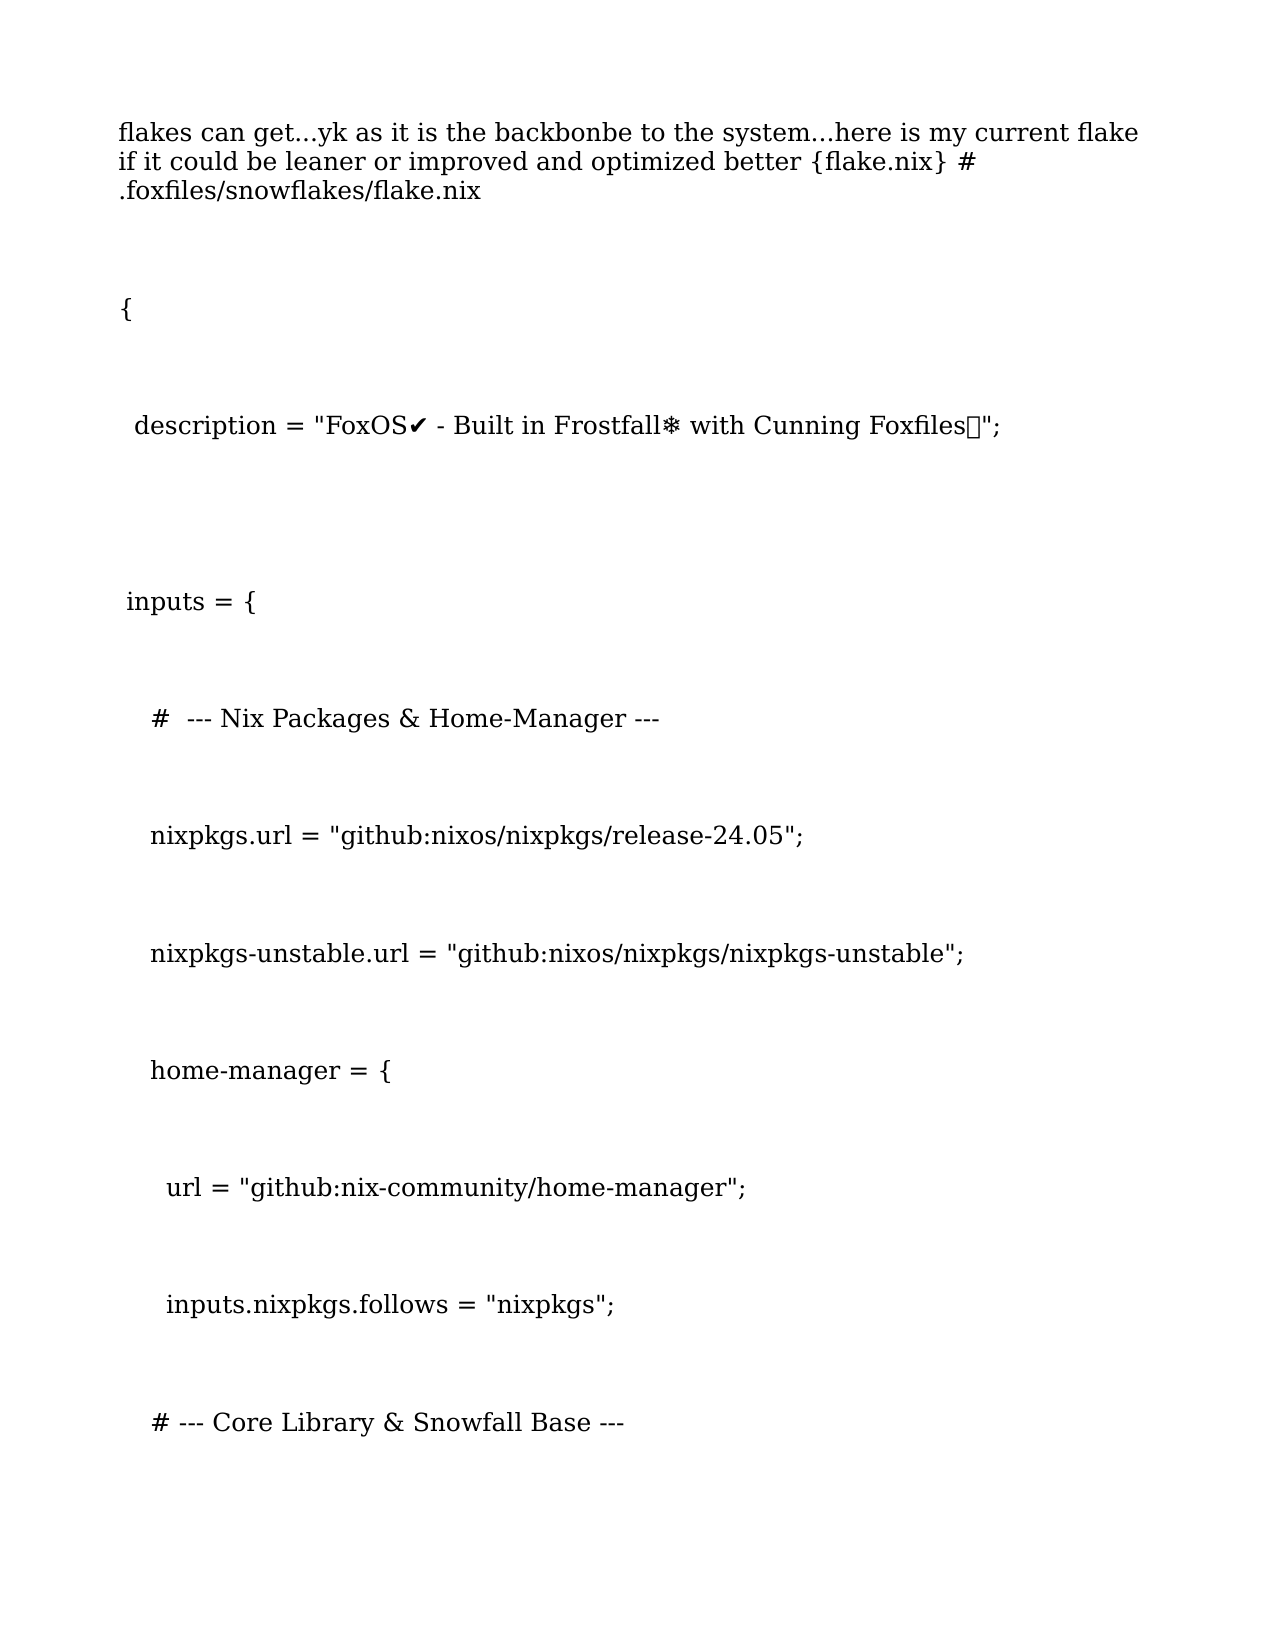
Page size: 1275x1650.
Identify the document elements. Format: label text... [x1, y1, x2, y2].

text nixpkgs-unstable.url = "github:nixos/nixpkgs/nixpkgs-unstable"; [118, 939, 1157, 968]
text inputs = { [118, 587, 1157, 616]
text flakes can get...yk as it is the backbonbe to the system...here is my current flake if it could be leaner or improved and optimized better {flake.nix} # .foxfiles/snowflakes/flake.nix [118, 118, 1157, 206]
text inputs.nixpkgs.follows = "nixpkgs"; [118, 1291, 1157, 1320]
text { [118, 294, 1157, 323]
text home-manager = { [118, 1056, 1157, 1085]
text url = "github:nix-community/home-manager"; [118, 1173, 1157, 1203]
text nixpkgs.url = "github:nixos/nixpkgs/release-24.05"; [118, 822, 1157, 851]
text # --- Core Library & Snowfall Base --- [118, 1408, 1157, 1437]
text description = "FoxOS✔️ - Built in Frostfall❄️ with Cunning Foxfiles🦊"; [118, 411, 1157, 440]
text # --- Nix Packages & Home-Manager --- [118, 704, 1157, 733]
